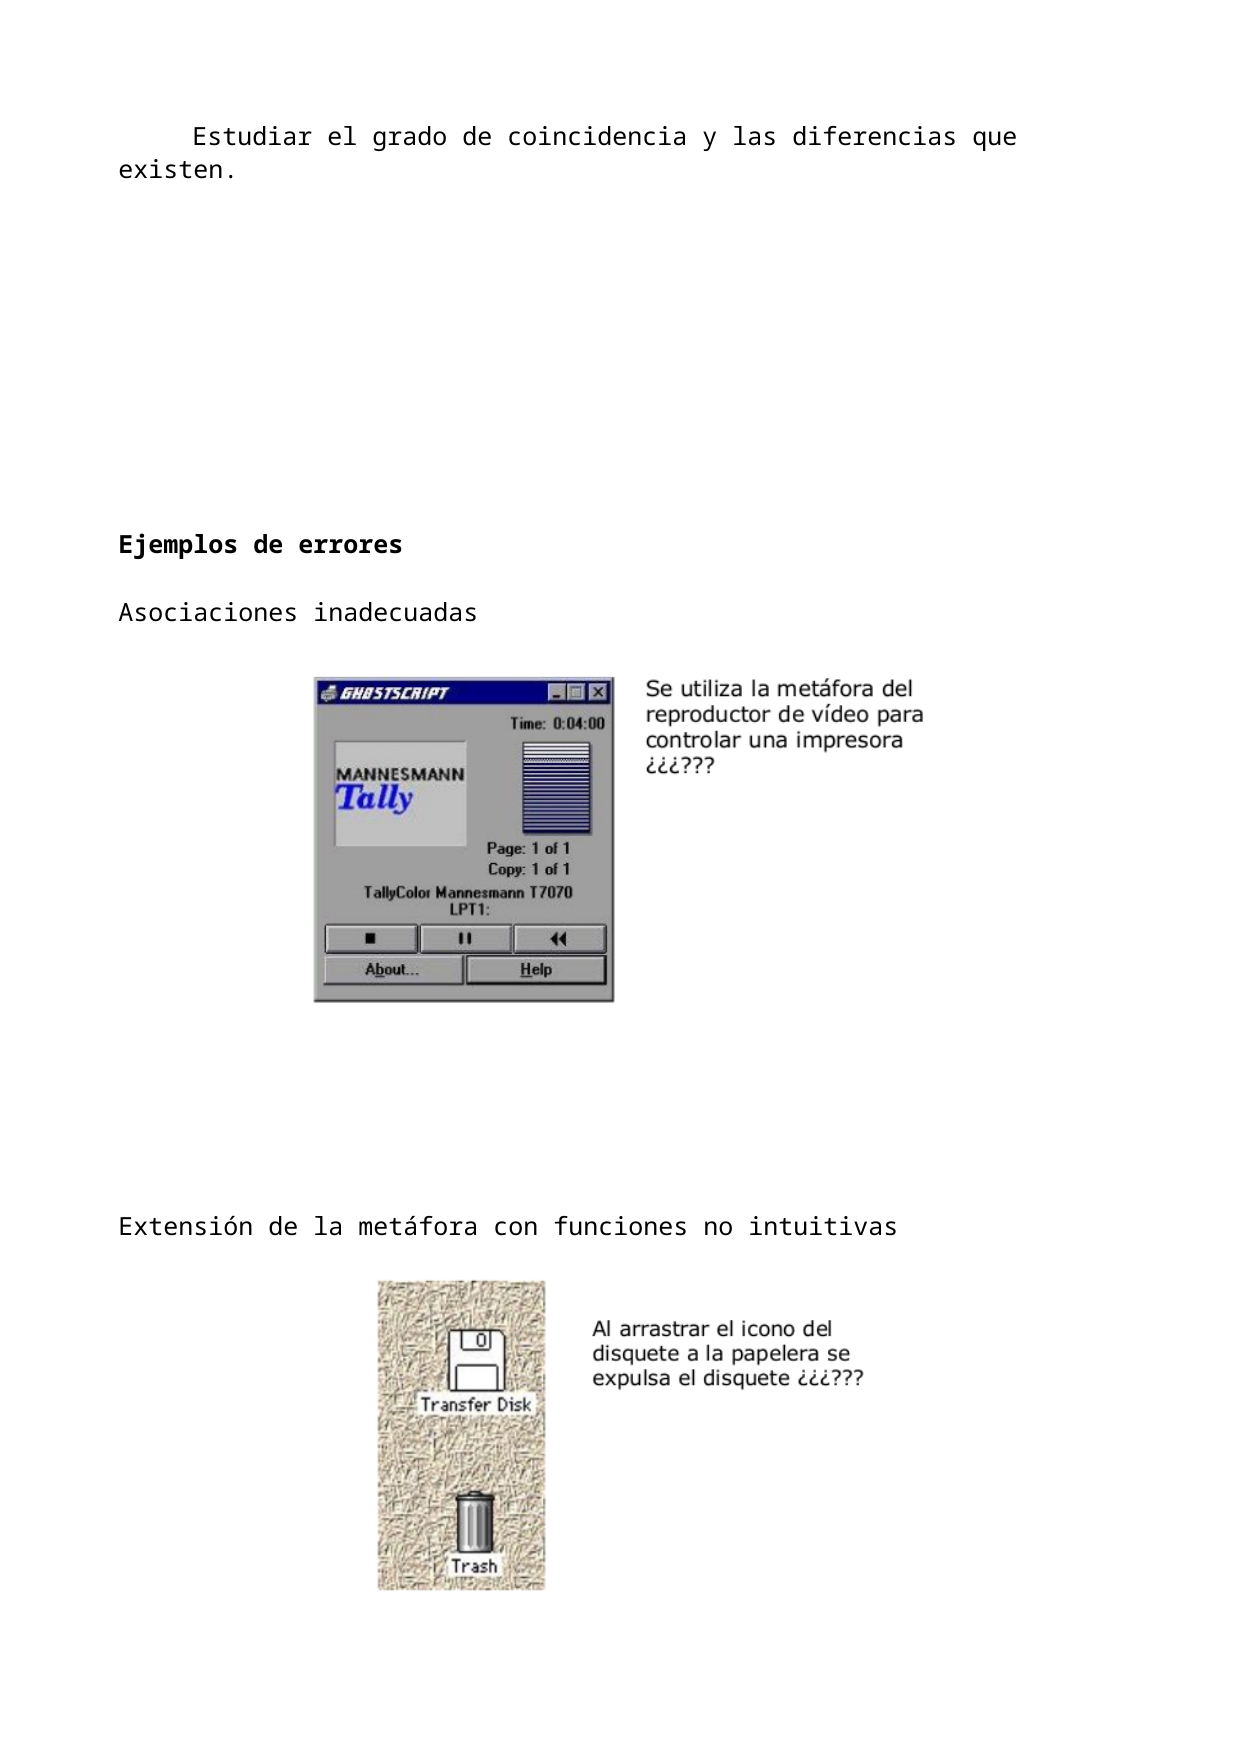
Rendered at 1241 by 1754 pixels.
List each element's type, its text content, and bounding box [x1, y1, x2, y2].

picture [303, 663, 937, 1013]
text Extensión de la metáfora con funciones no intuitivas [118, 1208, 1122, 1242]
text Asociaciones inadecuadas [118, 595, 1122, 629]
picture [370, 1276, 870, 1599]
text Estudiar el grado de coincidencia y las diferencias que existen. [118, 118, 1122, 186]
text Ejemplos de errores [118, 527, 1122, 561]
